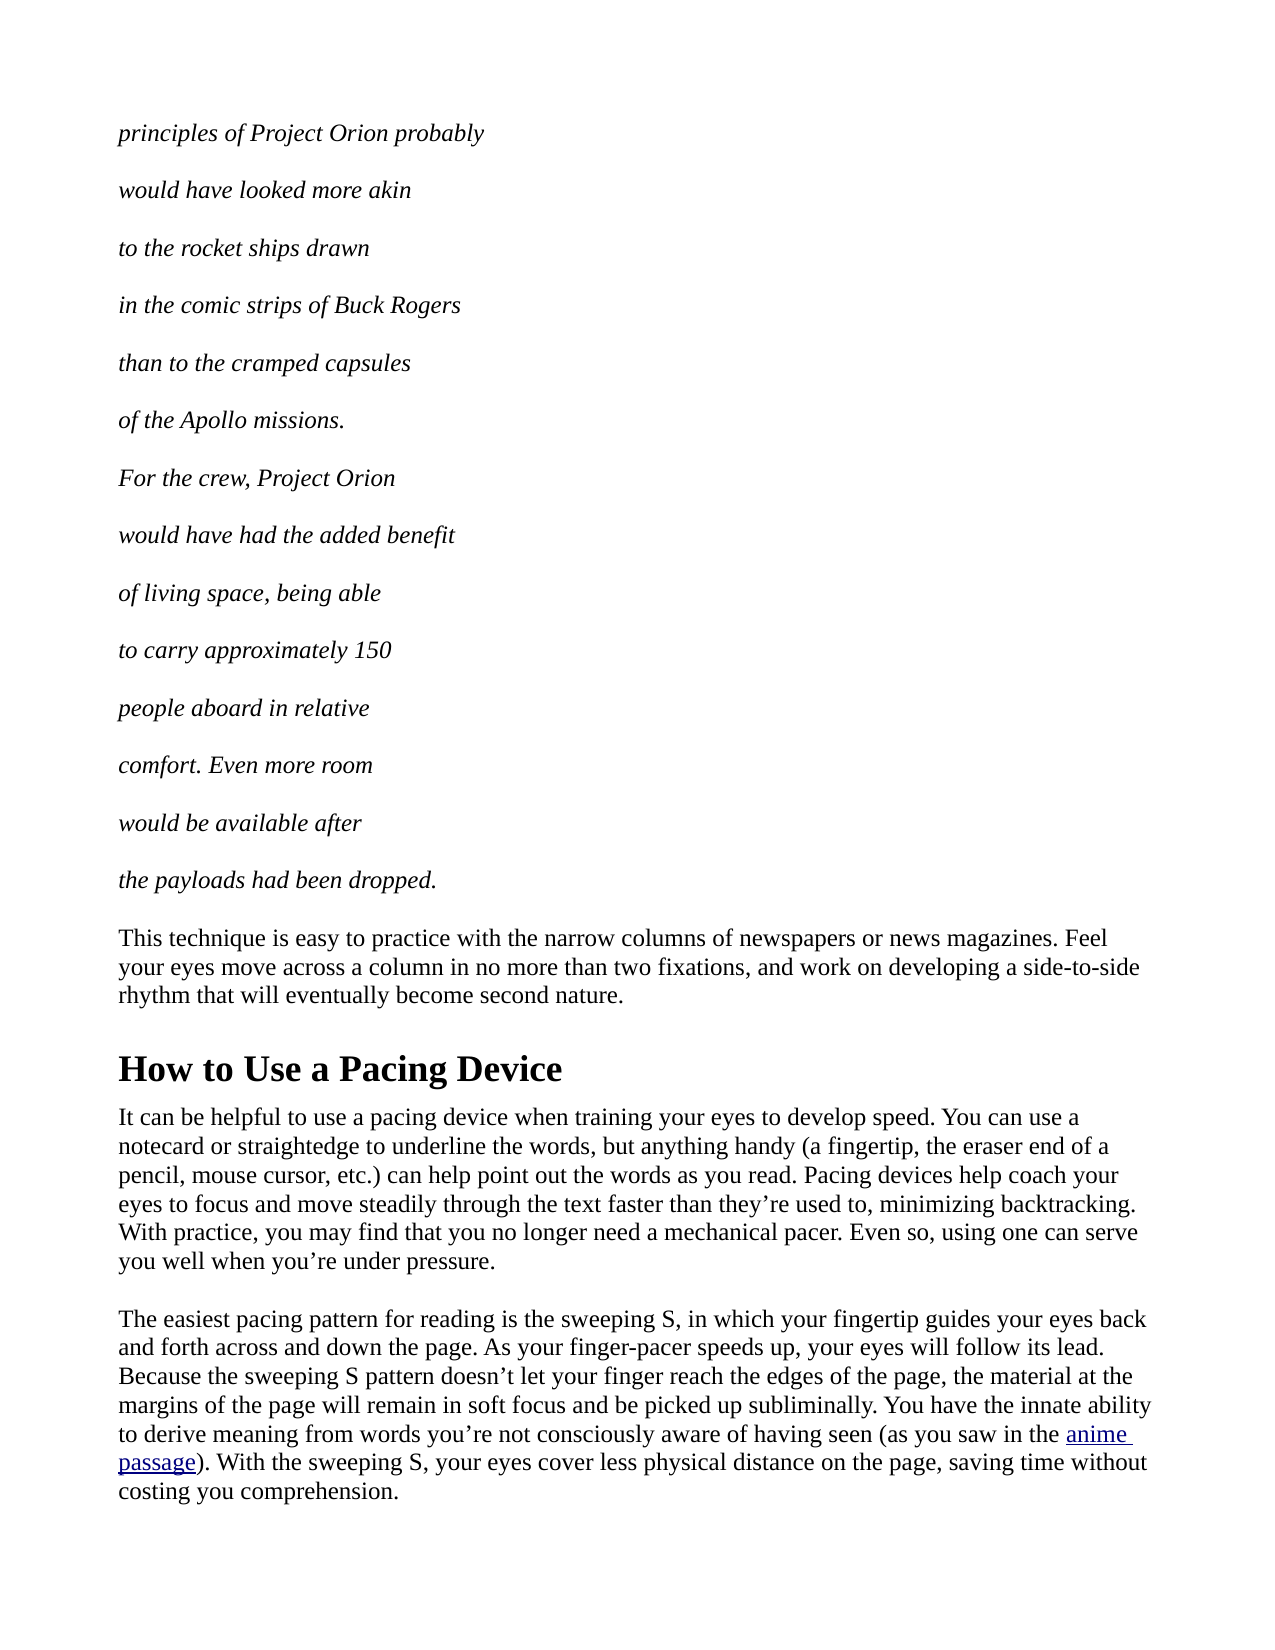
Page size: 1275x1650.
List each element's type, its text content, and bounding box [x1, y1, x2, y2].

text of the Apollo missions. [118, 406, 1157, 434]
text comfort. Even more room [118, 751, 1157, 779]
text of living space, being able [118, 578, 1157, 607]
text people aboard in relative [118, 693, 1157, 722]
text the payloads had been dropped. [118, 866, 1157, 894]
text would have had the added benefit [118, 521, 1157, 549]
text to the rocket ships drawn [118, 233, 1157, 262]
text It can be helpful to use a pacing device when training your eyes to develop speed. You can use a notecard or straightedge to underline the words, but anything handy (a fingertip, the eraser end of a pencil, mouse cursor, etc.) can help point out the words as you read. Pacing devices help coach your eyes to focus and move steadily through the text faster than they’re used to, minimizing backtracking. With practice, you may find that you no longer need a mechanical pacer. Even so, using one can serve you well when you’re under pressure. [118, 1102, 1157, 1275]
subtitle How to Use a Pacing Device [118, 1047, 1157, 1090]
text would be available after [118, 808, 1157, 837]
text to carry approximately 150 [118, 636, 1157, 664]
text would have looked more akin [118, 176, 1157, 204]
text than to the cramped capsules [118, 348, 1157, 377]
text The easiest pacing pattern for reading is the sweeping S, in which your fingertip guides your eyes back and forth across and down the page. As your finger-pacer speeds up, your eyes will follow its lead. Because the sweeping S pattern doesn’t let your finger reach the edges of the page, the material at the margins of the page will remain in soft focus and be picked up subliminally. You have the innate ability to derive meaning from words you’re not consciously aware of having seen (as you saw in the anime passage). With the sweeping S, your eyes cover less physical distance on the page, saving time without costing you comprehension. [118, 1304, 1157, 1505]
text in the comic strips of Buck Rogers [118, 291, 1157, 319]
text principles of Project Orion probably [118, 118, 1157, 147]
text This technique is easy to practice with the narrow columns of newspapers or news magazines. Feel your eyes move across a column in no more than two fixations, and work on developing a side-to-side rhythm that will eventually become second nature. [118, 923, 1157, 1009]
text For the crew, Project Orion [118, 463, 1157, 492]
